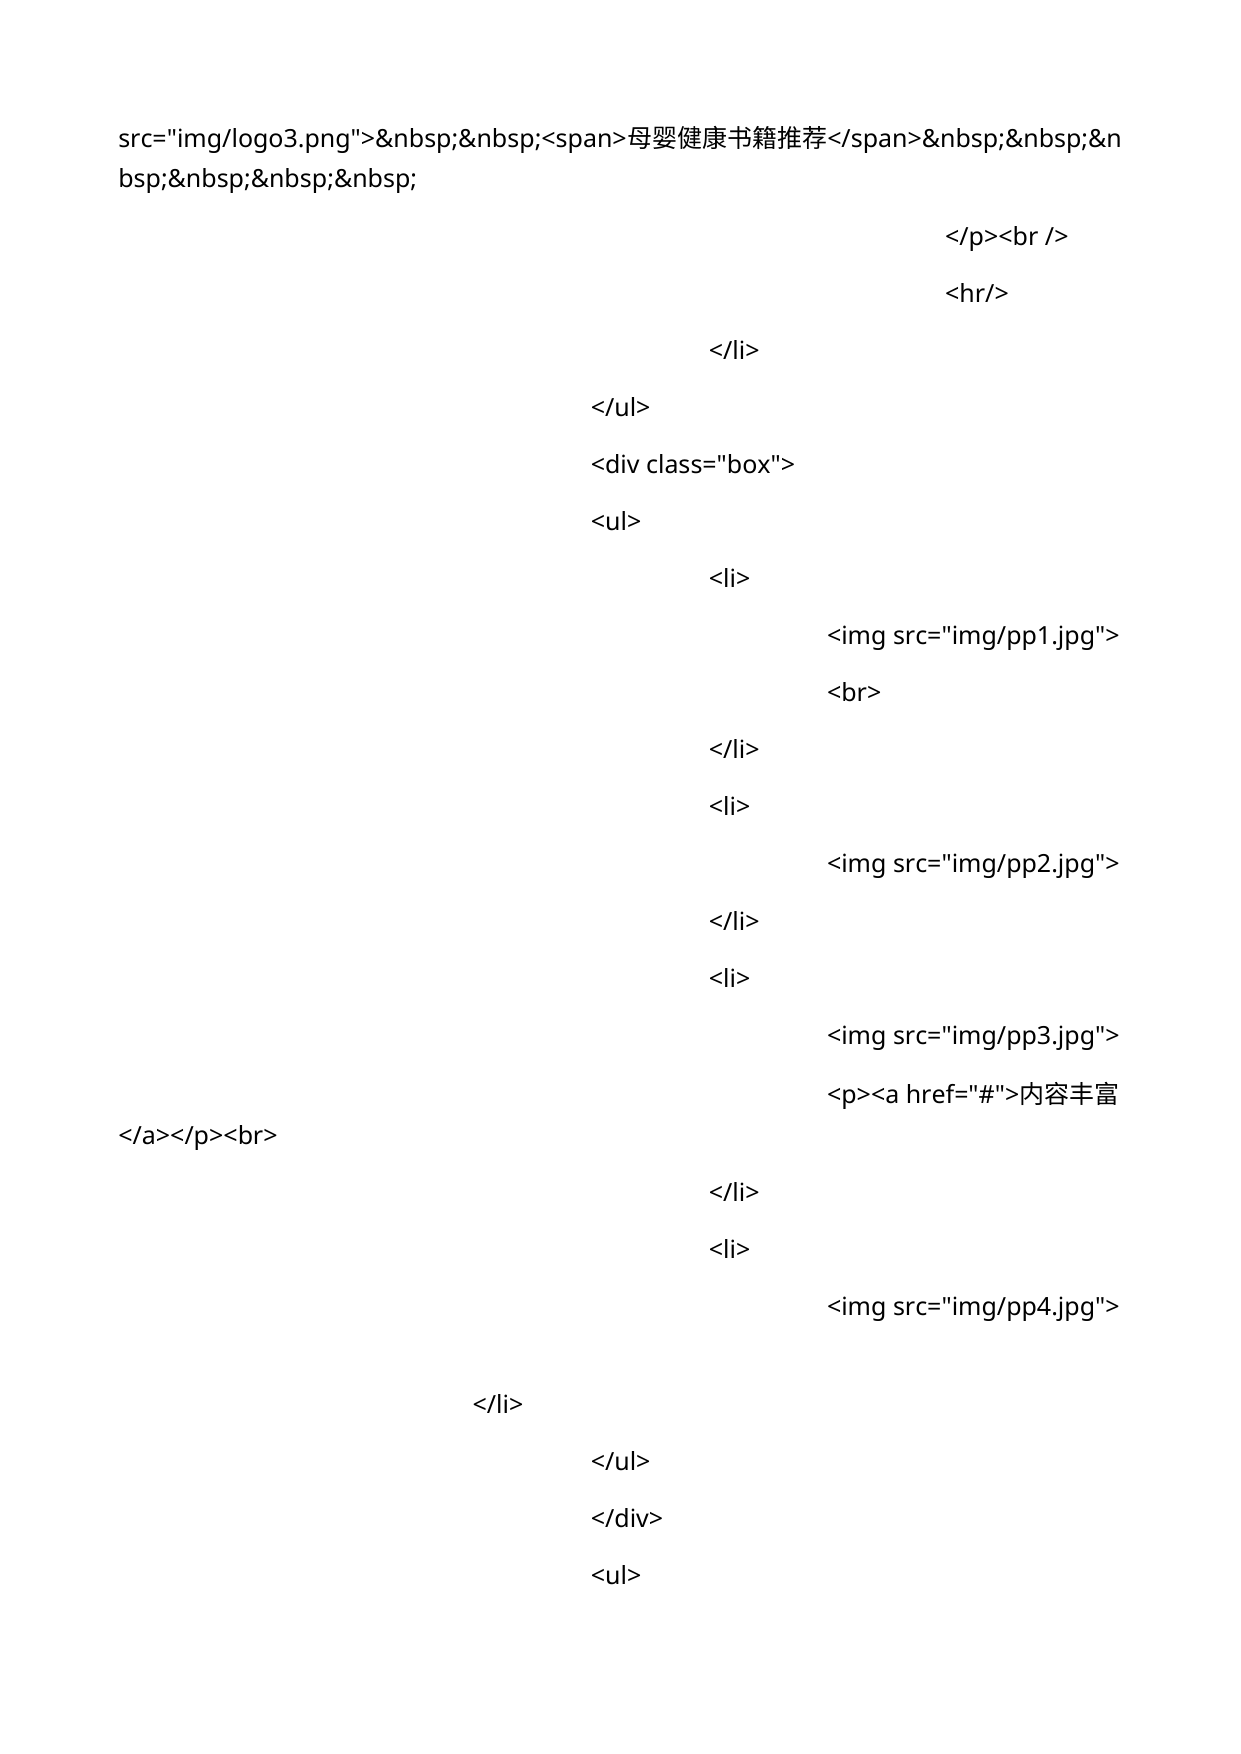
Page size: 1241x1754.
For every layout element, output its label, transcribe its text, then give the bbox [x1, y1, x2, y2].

text <ul> [118, 504, 1122, 538]
text </li> [118, 903, 1122, 937]
text <ul> [118, 1558, 1122, 1592]
text <li> [118, 960, 1122, 994]
text <hr/> [118, 275, 1122, 309]
text <br> [118, 675, 1122, 709]
text <li> [118, 789, 1122, 823]
text </p><br /> [118, 218, 1122, 252]
text <p><a href="#">内容丰富 </a></p><br> [118, 1074, 1122, 1152]
text <img src="img/pp1.jpg"> [118, 618, 1122, 652]
text <img src="img/pp2.jpg"> [118, 846, 1122, 880]
text <img src="img/pp4.jpg"> [118, 1289, 1122, 1323]
text </ul> [118, 389, 1122, 423]
text </li> [118, 732, 1122, 766]
text </li> [118, 1346, 1122, 1421]
text </li> [118, 1174, 1122, 1209]
text <li> [118, 1232, 1122, 1266]
text </div> [118, 1501, 1122, 1535]
text <div class="box"> [118, 447, 1122, 481]
text <li> [118, 561, 1122, 595]
text </li> [118, 332, 1122, 366]
text </ul> [118, 1444, 1122, 1478]
text src="img/logo3.png">&nbsp;&nbsp;<span>母婴健康书籍推荐</span>&nbsp;&nbsp;&nbsp;&nbsp;&nbsp;&nbsp; [118, 118, 1122, 195]
text <img src="img/pp3.jpg"> [118, 1017, 1122, 1051]
